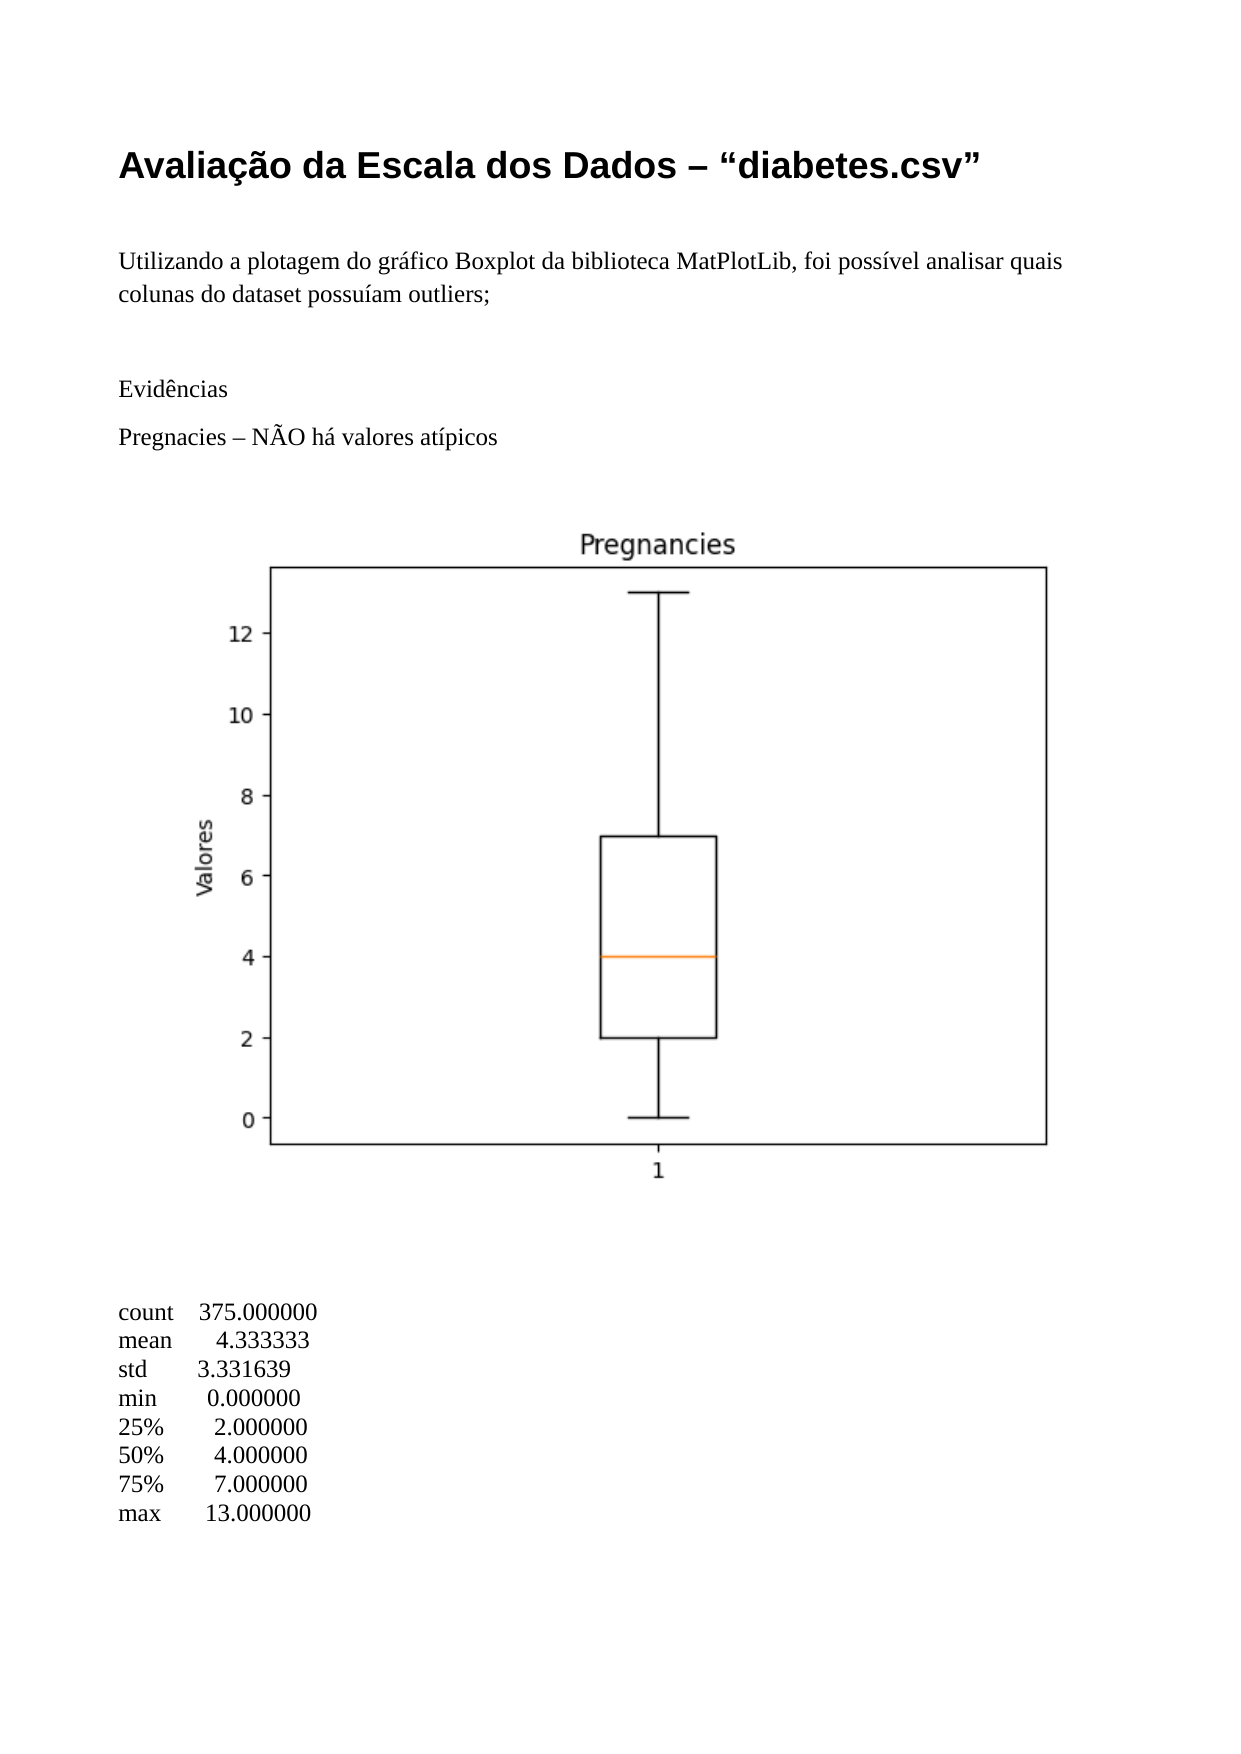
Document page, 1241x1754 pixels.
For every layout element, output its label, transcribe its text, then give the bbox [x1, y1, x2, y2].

text Evidências [118, 374, 1122, 403]
text count 375.000000 [118, 1297, 1122, 1325]
subtitle Avaliação da Escala dos Dados – “diabetes.csv” [118, 143, 1122, 186]
text max 13.000000 [118, 1498, 1122, 1527]
text 25% 2.000000 [118, 1412, 1122, 1440]
text mean 4.333333 [118, 1325, 1122, 1354]
text 50% 4.000000 [118, 1440, 1122, 1469]
text min 0.000000 [118, 1383, 1122, 1412]
text 75% 7.000000 [118, 1469, 1122, 1498]
text Utilizando a plotagem do gráfico Boxplot da biblioteca MatPlotLib, foi possível analisar quais colunas do dataset possuíam outliers; [118, 246, 1122, 308]
picture [181, 517, 1060, 1197]
text std 3.331639 [118, 1354, 1122, 1383]
text Pregnacies – NÃO há valores atípicos [118, 422, 1122, 451]
